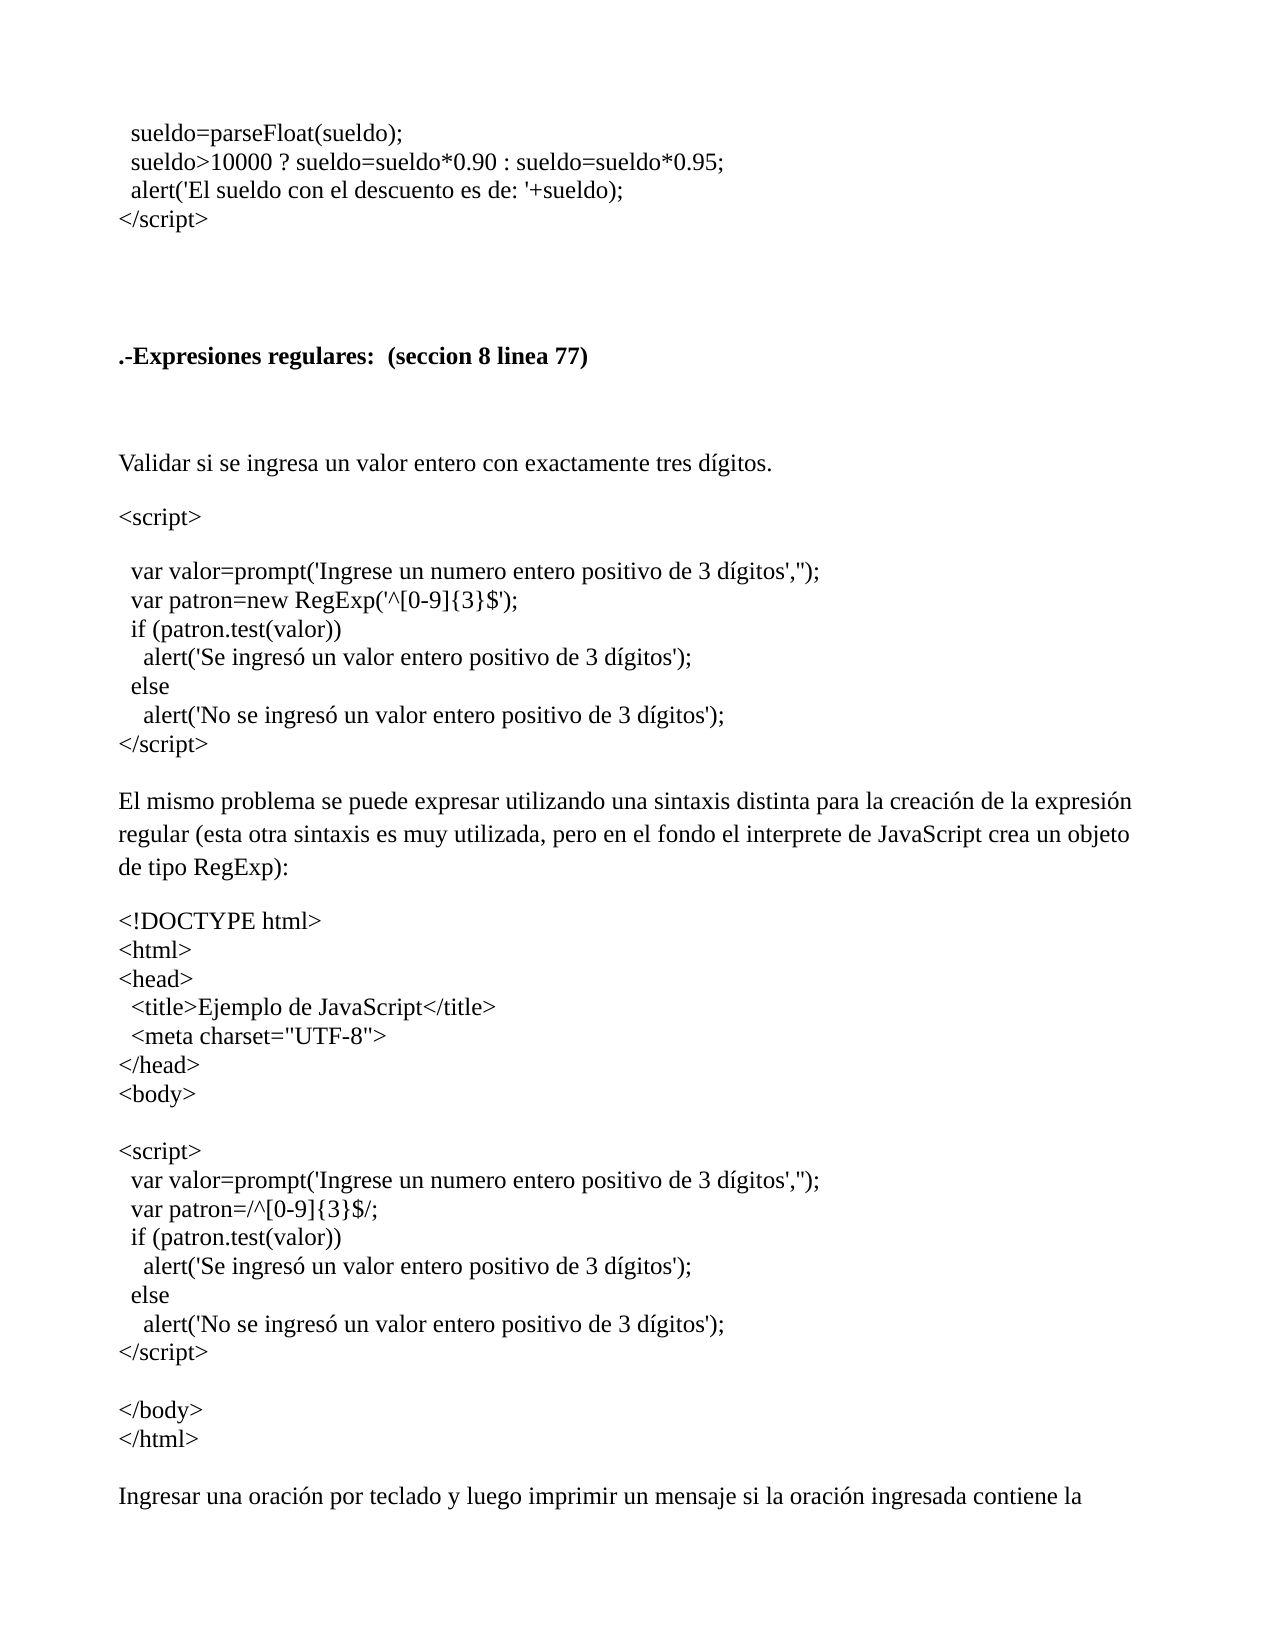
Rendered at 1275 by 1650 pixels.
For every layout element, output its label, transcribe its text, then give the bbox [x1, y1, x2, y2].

text <body> [118, 1079, 1157, 1107]
text Ingresar una oración por teclado y luego imprimir un mensaje si la oración ingresada contiene la [118, 1481, 1157, 1510]
text alert('No se ingresó un valor entero positivo de 3 dígitos'); [118, 700, 1157, 729]
text <html> [118, 935, 1157, 964]
text if (patron.test(valor)) [118, 614, 1157, 642]
text alert('El sueldo con el descuento es de: '+sueldo); [118, 176, 1157, 204]
text <title>Ejemplo de JavaScript</title> [118, 992, 1157, 1021]
text var patron=/^[0-9]{3}$/; [118, 1194, 1157, 1222]
text </head> [118, 1050, 1157, 1079]
text <!DOCTYPE html> [118, 906, 1157, 935]
text else [118, 1280, 1157, 1309]
text </script> [118, 204, 1157, 233]
text <script> [118, 502, 1157, 531]
text <meta charset="UTF-8"> [118, 1021, 1157, 1050]
text alert('Se ingresó un valor entero positivo de 3 dígitos'); [118, 642, 1157, 671]
text sueldo>10000 ? sueldo=sueldo*0.90 : sueldo=sueldo*0.95; [118, 147, 1157, 176]
text alert('Se ingresó un valor entero positivo de 3 dígitos'); [118, 1251, 1157, 1280]
text var patron=new RegExp('^[0-9]{3}$'); [118, 585, 1157, 614]
text </html> [118, 1424, 1157, 1452]
text var valor=prompt('Ingrese un numero entero positivo de 3 dígitos',''); [118, 1165, 1157, 1194]
text .-Expresiones regulares: (seccion 8 linea 77) [118, 341, 1157, 369]
text var valor=prompt('Ingrese un numero entero positivo de 3 dígitos',''); [118, 556, 1157, 585]
text alert('No se ingresó un valor entero positivo de 3 dígitos'); [118, 1309, 1157, 1337]
text if (patron.test(valor)) [118, 1222, 1157, 1251]
text else [118, 671, 1157, 700]
text Validar si se ingresa un valor entero con exactamente tres dígitos. [118, 448, 1157, 477]
text El mismo problema se puede expresar utilizando una sintaxis distinta para la creación de la expresión regular (esta otra sintaxis es muy utilizada, pero en el fondo el interprete de JavaScript crea un objeto de tipo RegExp): [118, 786, 1157, 881]
text </script> [118, 729, 1157, 757]
text <script> [118, 1136, 1157, 1165]
text </script> [118, 1337, 1157, 1366]
text </body> [118, 1395, 1157, 1424]
text <head> [118, 964, 1157, 992]
text sueldo=parseFloat(sueldo); [118, 118, 1157, 147]
